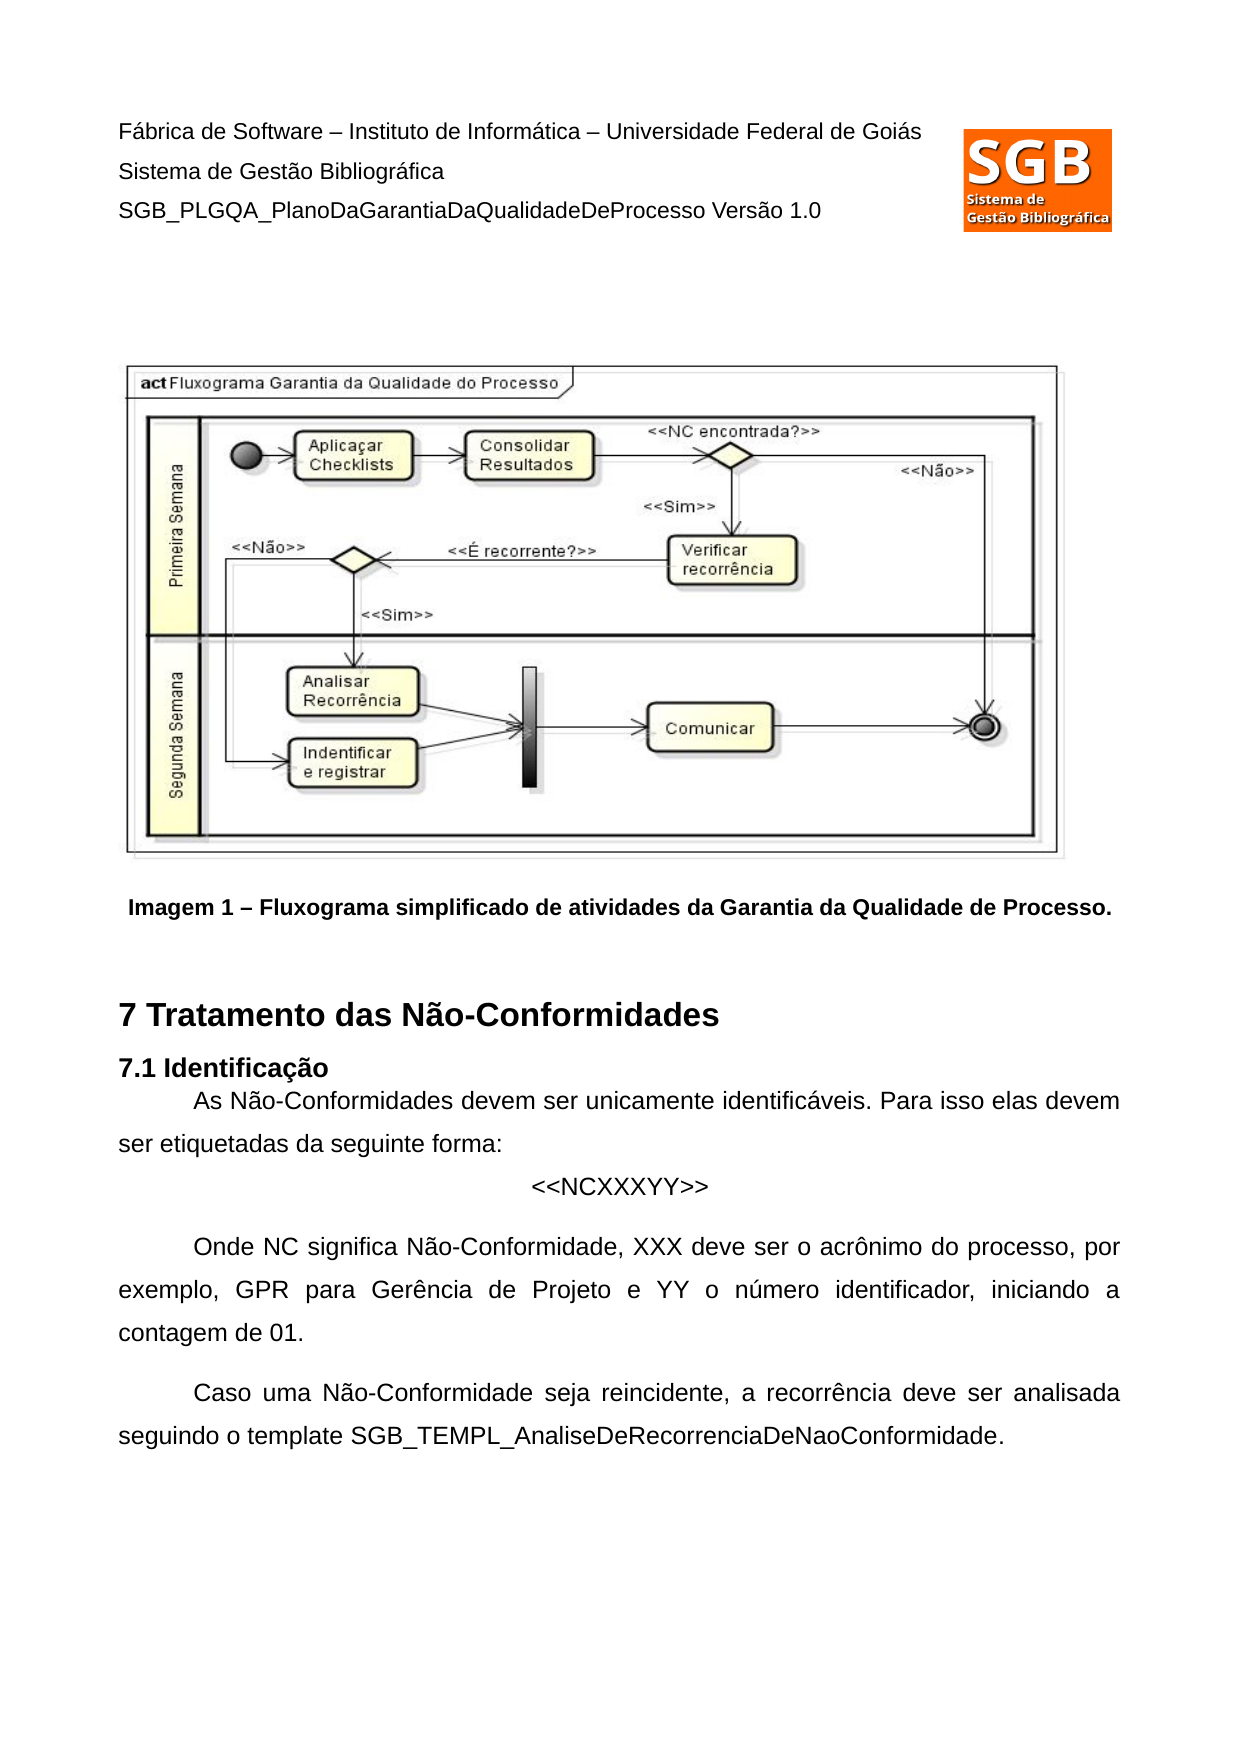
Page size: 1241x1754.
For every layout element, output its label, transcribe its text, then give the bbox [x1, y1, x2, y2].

subtitle 7.1 Identificação [118, 1052, 1122, 1083]
picture [118, 353, 1068, 863]
picture [963, 129, 1112, 232]
text <<NCXXXYY>> [118, 1172, 1122, 1201]
text As Não-Conformidades devem ser unicamente identificáveis. Para isso elas devem ser etiquetadas da seguinte forma: [118, 1086, 1122, 1158]
text Onde NC significa Não-Conformidade, XXX deve ser o acrônimo do processo, por exemplo, GPR para Gerência de Projeto e YY o número identificador, iniciando a contagem de 01. [118, 1232, 1122, 1347]
subtitle 7 Tratamento das Não-Conformidades [118, 994, 1122, 1033]
text Caso uma Não-Conformidade seja reincidente, a recorrência deve ser analisada seguindo o template SGB_TEMPL_AnaliseDeRecorrenciaDeNaoConformidade. [118, 1378, 1122, 1450]
text Imagem 1 – Fluxograma simplificado de atividades da Garantia da Qualidade de Processo. [118, 894, 1122, 920]
